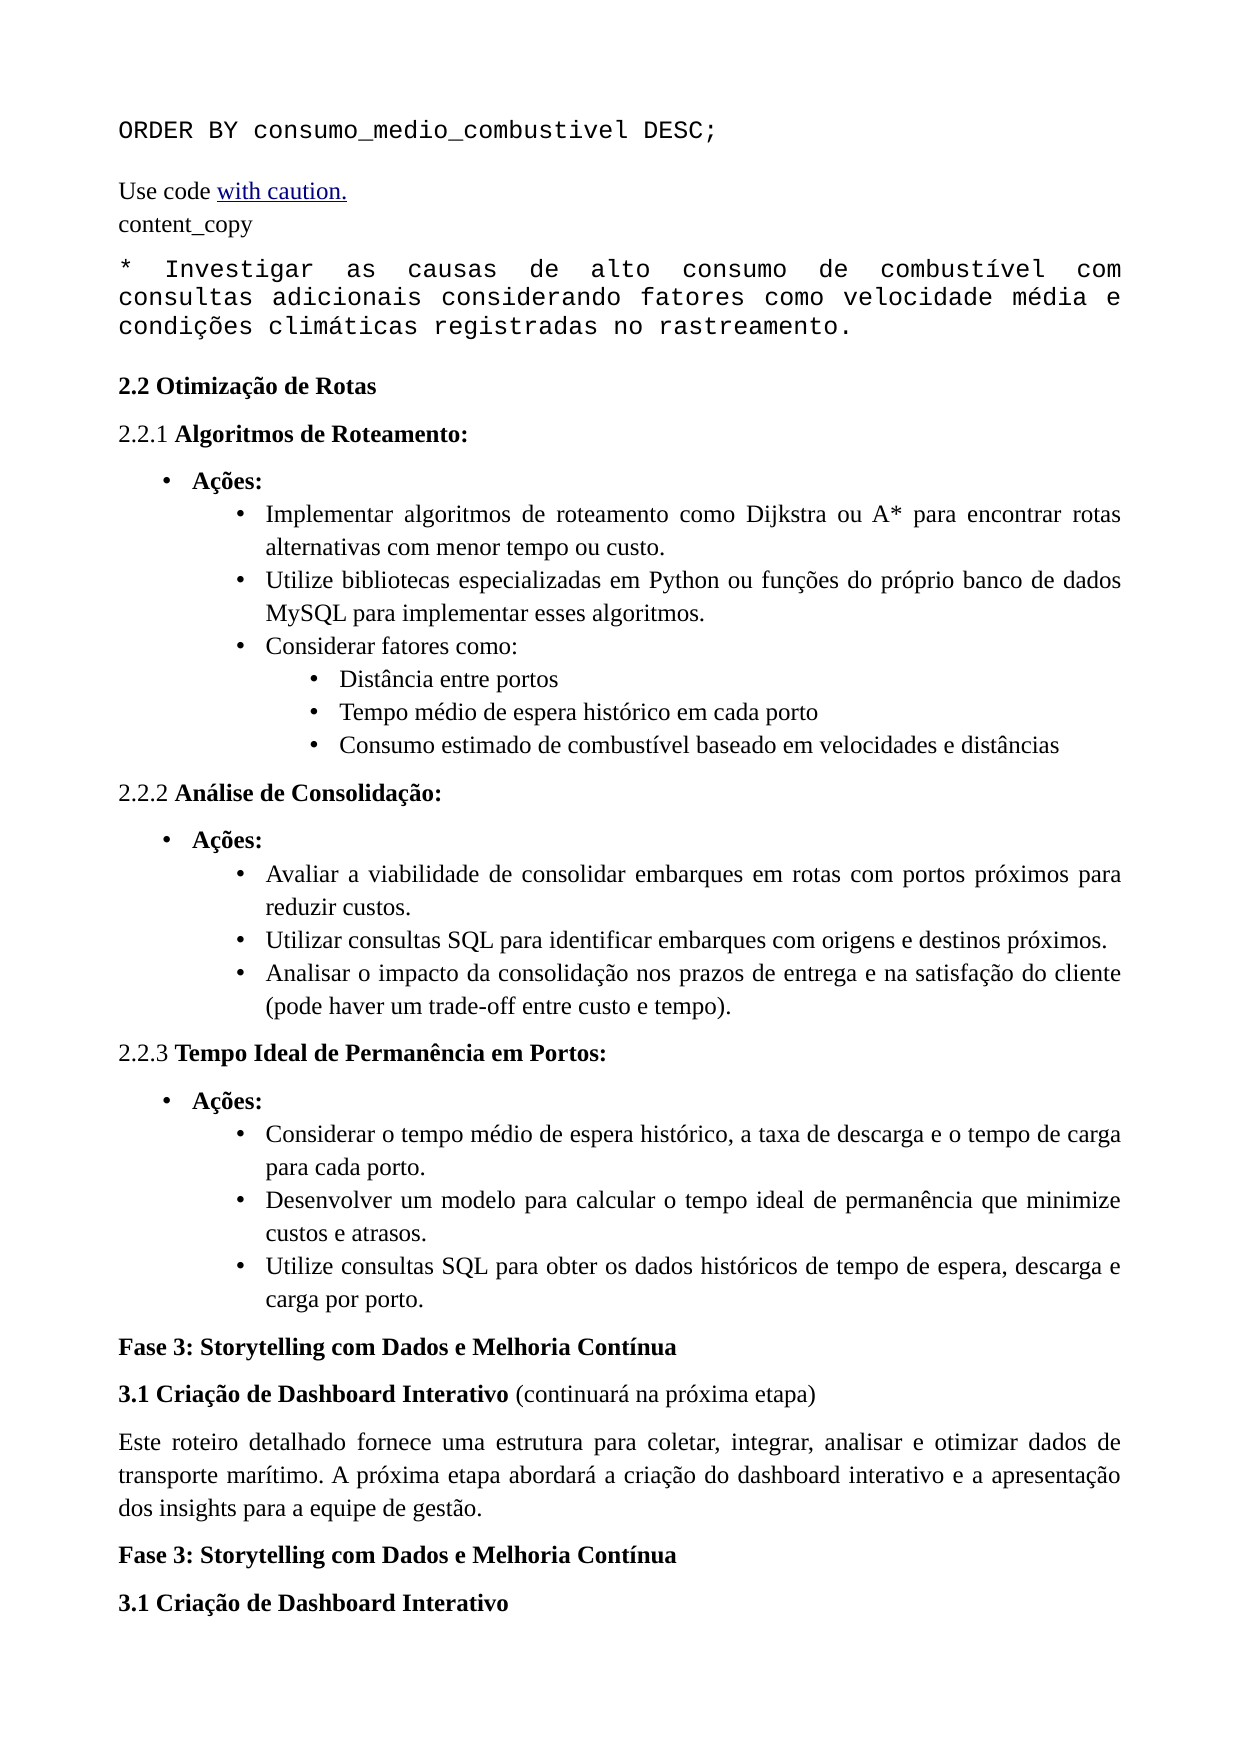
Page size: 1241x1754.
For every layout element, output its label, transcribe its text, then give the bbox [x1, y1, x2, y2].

list Utilize bibliotecas especializadas em Python ou funções do próprio banco de dados MySQL para implementar esses algoritmos. [236, 565, 1122, 627]
text * Investigar as causas de alto consumo de combustível com consultas adicionais considerando fatores como velocidade média e condições climáticas registradas no rastreamento. [118, 257, 1122, 342]
text 2.2.3 Tempo Ideal de Permanência em Portos: [118, 1038, 1122, 1067]
text Este roteiro detalhado fornece uma estrutura para coletar, integrar, analisar e otimizar dados de transporte marítimo. A próxima etapa abordará a criação do dashboard interativo e a apresentação dos insights para a equipe de gestão. [118, 1427, 1122, 1522]
text Fase 3: Storytelling com Dados e Melhoria Contínua [118, 1541, 1122, 1569]
list Considerar fatores como: [236, 631, 1122, 660]
list Ações: [162, 466, 1122, 495]
list Ações: [162, 1086, 1122, 1115]
text 2.2 Otimização de Rotas [118, 371, 1122, 400]
text Fase 3: Storytelling com Dados e Melhoria Contínua [118, 1332, 1122, 1360]
text 3.1 Criação de Dashboard Interativo [118, 1588, 1122, 1617]
list Implementar algoritmos de roteamento como Dijkstra ou A* para encontrar rotas alternativas com menor tempo ou custo. [236, 499, 1122, 561]
list Tempo médio de espera histórico em cada porto [309, 697, 1122, 726]
text ORDER BY consumo_medio_combustivel DESC; [118, 118, 1122, 146]
text 2.2.2 Análise de Consolidação: [118, 778, 1122, 807]
list Considerar o tempo médio de espera histórico, a taxa de descarga e o tempo de carga para cada porto. [236, 1119, 1122, 1181]
text content_copy [118, 209, 1122, 238]
list Desenvolver um modelo para calcular o tempo ideal de permanência que minimize custos e atrasos. [236, 1185, 1122, 1247]
list Ações: [162, 826, 1122, 854]
text 2.2.1 Algoritmos de Roteamento: [118, 419, 1122, 447]
list Distância entre portos [309, 664, 1122, 693]
list Avaliar a viabilidade de consolidar embarques em rotas com portos próximos para reduzir custos. [236, 859, 1122, 920]
list Consumo estimado de combustível baseado em velocidades e distâncias [309, 730, 1122, 759]
text Use code with caution. [118, 176, 1122, 205]
list Analisar o impacto da consolidação nos prazos de entrega e na satisfação do cliente (pode haver um trade-off entre custo e tempo). [236, 958, 1122, 1019]
list Utilizar consultas SQL para identificar embarques com origens e destinos próximos. [236, 925, 1122, 953]
list Utilize consultas SQL para obter os dados históricos de tempo de espera, descarga e carga por porto. [236, 1251, 1122, 1313]
text 3.1 Criação de Dashboard Interativo (continuará na próxima etapa) [118, 1379, 1122, 1408]
